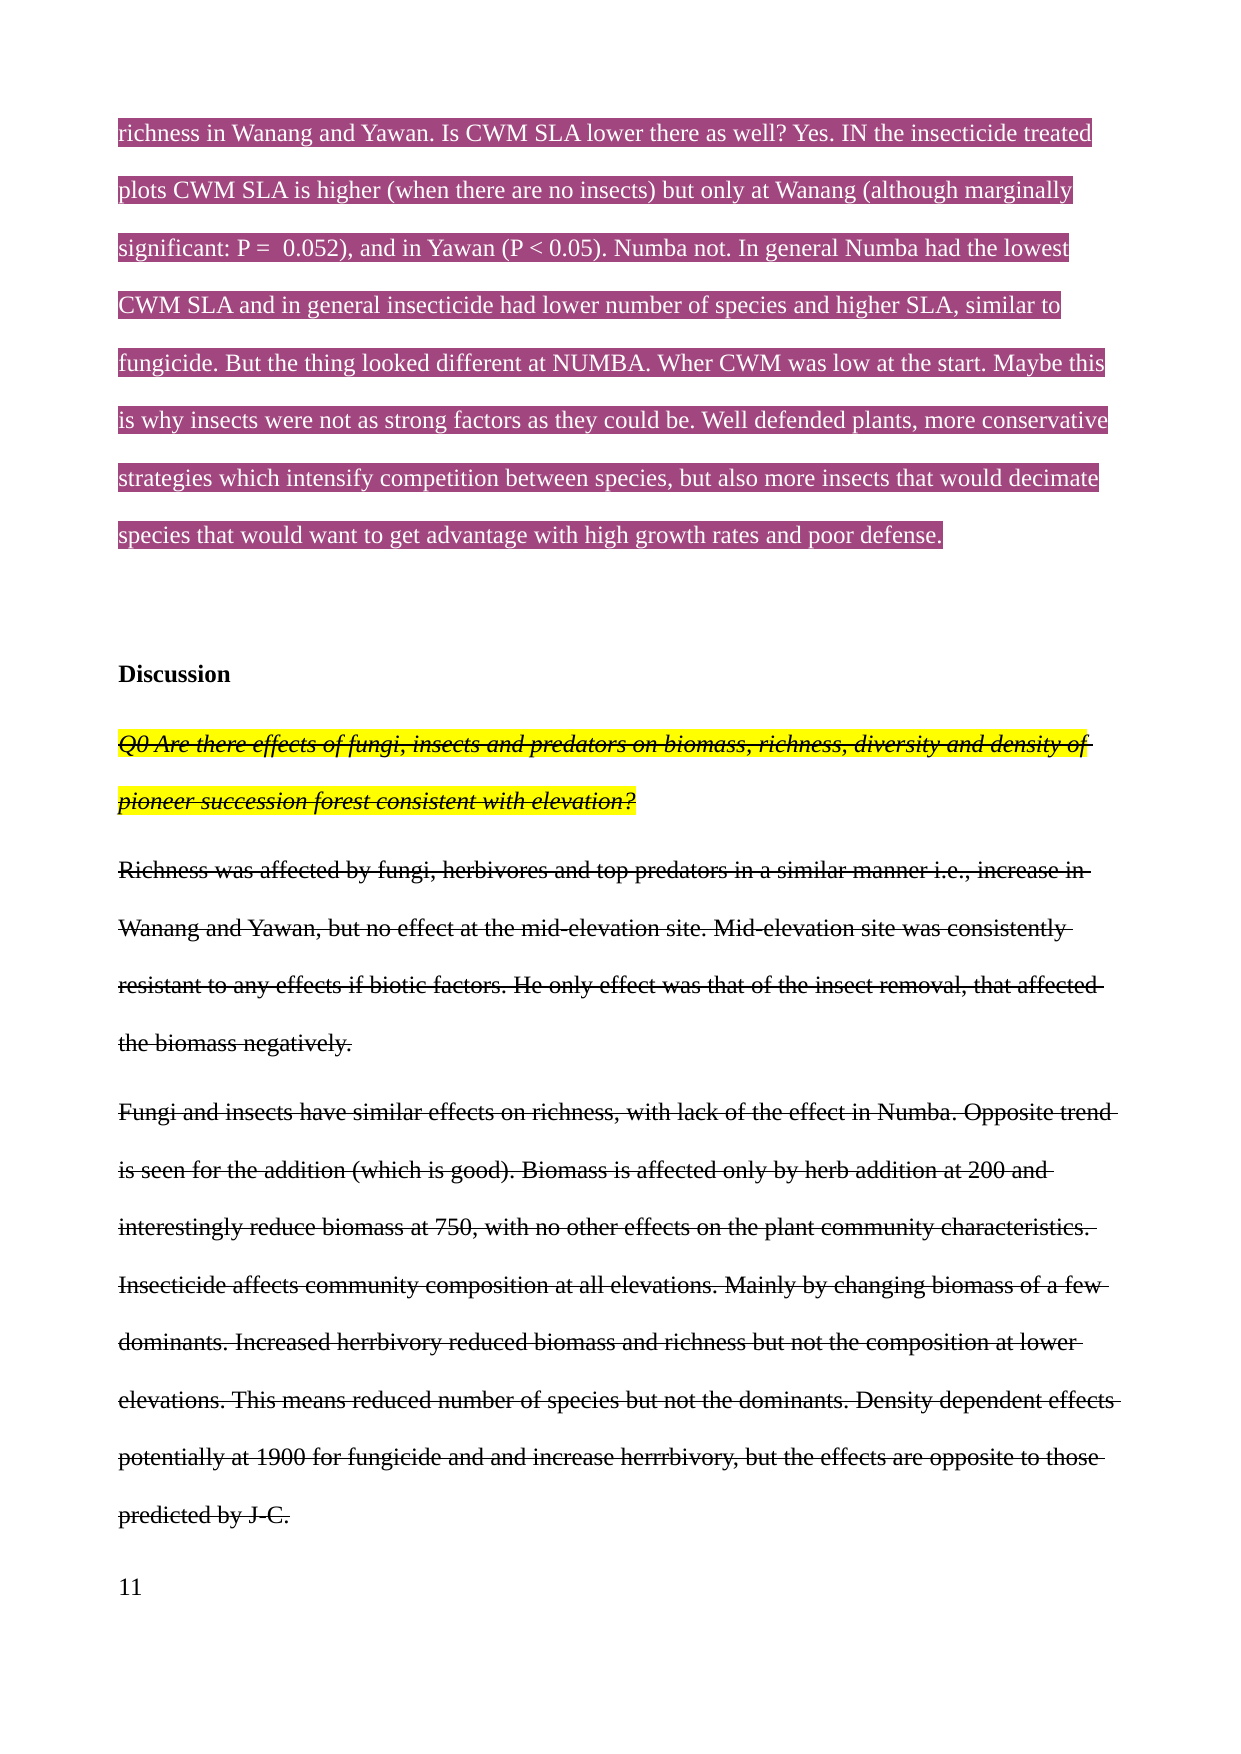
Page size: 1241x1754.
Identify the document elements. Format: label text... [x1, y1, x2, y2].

text richness in Wanang and Yawan. Is CWM SLA lower there as well? Yes. IN the insecticide treated plots CWM SLA is higher (when there are no insects) but only at Wanang (although marginally significant: P = 0.052), and in Yawan (P < 0.05). Numba not. In general Numba had the lowest CWM SLA and in general insecticide had lower number of species and higher SLA, similar to fungicide. But the thing looked different at NUMBA. Wher CWM was low at the start. Maybe this is why insects were not as strong factors as they could be. Well defended plants, more conservative strategies which intensify competition between species, but also more insects that would decimate species that would want to get advantage with high growth rates and poor defense. [118, 118, 1122, 549]
text Discussion [118, 659, 1122, 688]
text Q0 Are there effects of fungi, insects and predators on biomass, richness, diversity and density of pioneer succession forest consistent with elevation? [118, 729, 1122, 815]
text Fungi and insects have similar effects on richness, with lack of the effect in Numba. Opposite trend is seen for the addition (which is good). Biomass is affected only by herb addition at 200 and interestingly reduce biomass at 750, with no other effects on the plant community characteristics. Insecticide affects community composition at all elevations. Mainly by changing biomass of a few dominants. Increased herrbivory reduced biomass and richness but not the composition at lower elevations. This means reduced number of species but not the dominants. Density dependent effects potentially at 1900 for fungicide and and increase herrrbivory, but the effects are opposite to those predicted by J-C. [118, 1097, 1122, 1529]
text Richness was affected by fungi, herbivores and top predators in a similar manner i.e., increase in Wanang and Yawan, but no effect at the mid-elevation site. Mid-elevation site was consistently resistant to any effects if biotic factors. He only effect was that of the insect removal, that affected the biomass negatively. [118, 856, 1122, 1057]
